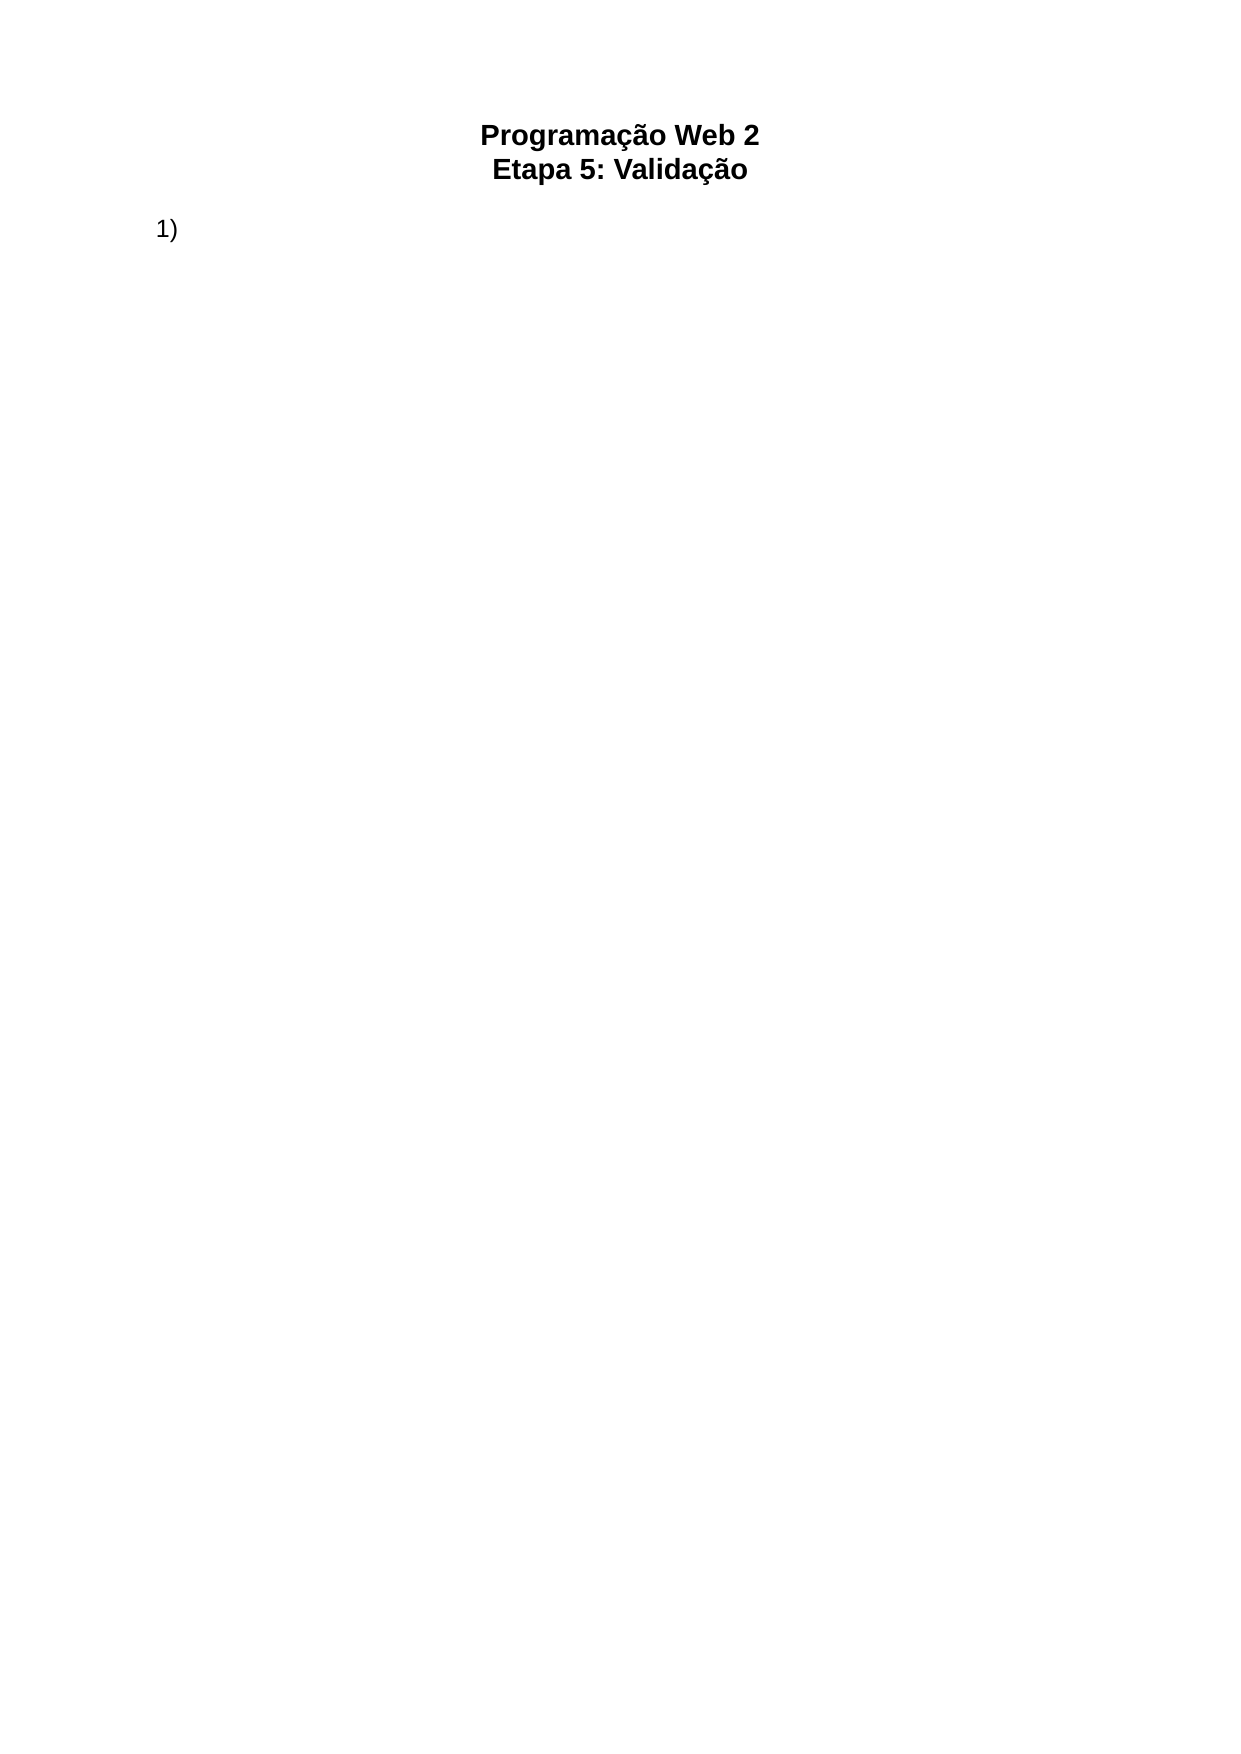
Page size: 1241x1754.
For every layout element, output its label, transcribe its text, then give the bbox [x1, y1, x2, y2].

text Programação Web 2 [118, 118, 1122, 152]
text Etapa 5: Validação [118, 152, 1122, 185]
